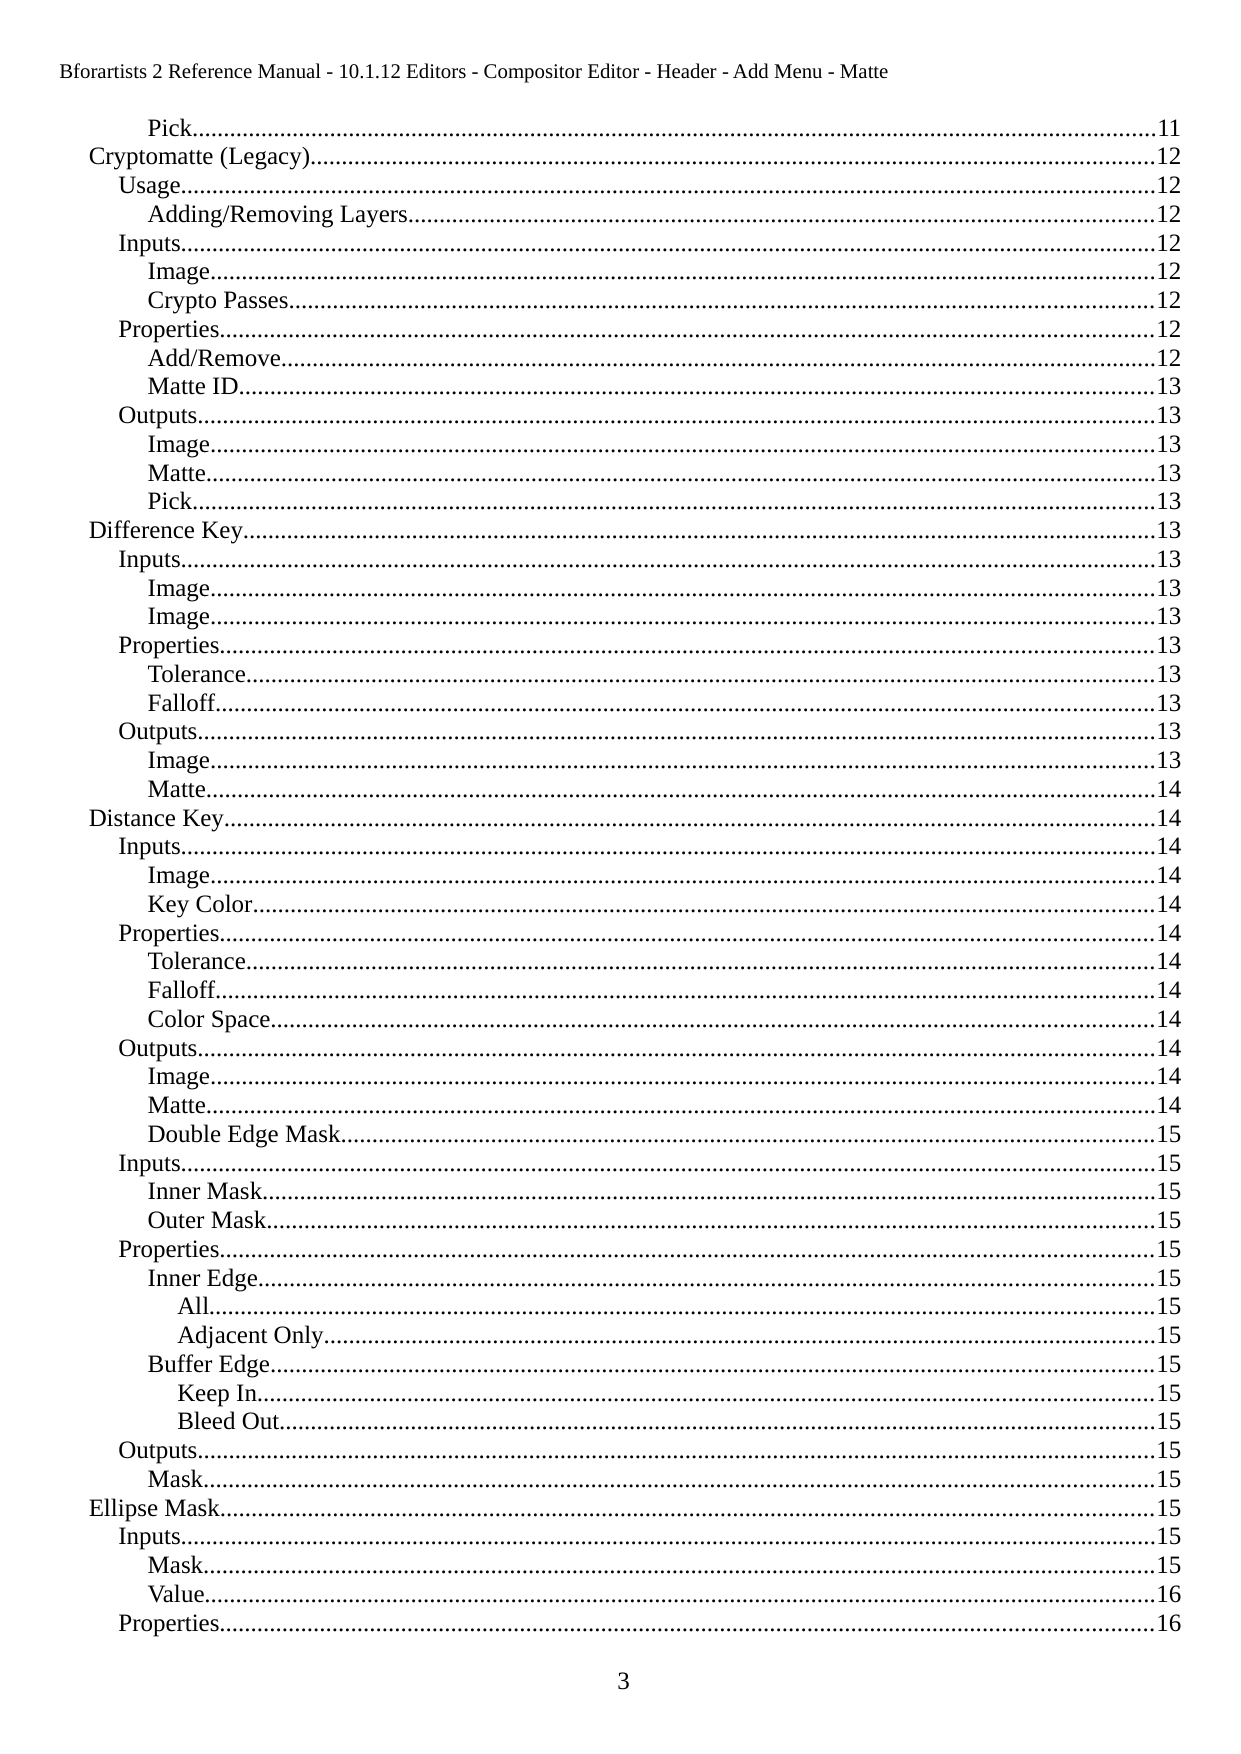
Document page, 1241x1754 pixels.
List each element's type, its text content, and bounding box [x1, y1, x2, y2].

text Image 13 [147, 601, 1181, 630]
text Pick 11 [147, 113, 1181, 141]
text Inputs 15 [118, 1148, 1181, 1176]
text Matte 13 [147, 458, 1181, 486]
text Usage 12 [118, 170, 1181, 199]
text Adjacent Only 15 [177, 1320, 1181, 1349]
text Outer Mask 15 [147, 1205, 1181, 1234]
text Properties 16 [118, 1608, 1181, 1636]
text Bleed Out 15 [177, 1406, 1181, 1435]
text Matte 14 [147, 1090, 1181, 1119]
text Properties 14 [118, 918, 1181, 946]
text Image 13 [147, 745, 1181, 774]
text Falloff 13 [147, 688, 1181, 716]
text Tolerance 13 [147, 659, 1181, 688]
text Outputs 14 [118, 1033, 1181, 1061]
text Pick 13 [147, 486, 1181, 515]
text Crypto Passes 12 [147, 285, 1181, 314]
text Add/Remove 12 [147, 343, 1181, 371]
text Properties 15 [118, 1234, 1181, 1263]
text Falloff 14 [147, 975, 1181, 1004]
text Mask 15 [147, 1550, 1181, 1579]
text Matte ID 13 [147, 371, 1181, 400]
text Mask 15 [147, 1464, 1181, 1493]
text Distance Key 14 [88, 803, 1181, 831]
text Key Color 14 [147, 889, 1181, 918]
text Matte 14 [147, 774, 1181, 803]
text Image 14 [147, 860, 1181, 889]
text Inputs 12 [118, 228, 1181, 256]
text Inner Edge 15 [147, 1263, 1181, 1291]
text Cryptomatte (Legacy) 12 [88, 141, 1181, 170]
text Properties 12 [118, 314, 1181, 343]
text All 15 [177, 1291, 1181, 1320]
text Buffer Edge 15 [147, 1349, 1181, 1378]
text Color Space 14 [147, 1004, 1181, 1033]
text Inner Mask 15 [147, 1176, 1181, 1205]
text Value 16 [147, 1579, 1181, 1608]
text Ellipse Mask 15 [88, 1493, 1181, 1521]
text Adding/Removing Layers 12 [147, 199, 1181, 228]
text Image 13 [147, 429, 1181, 458]
text Image 14 [147, 1061, 1181, 1090]
text Outputs 13 [118, 400, 1181, 429]
text Outputs 13 [118, 716, 1181, 745]
text Properties 13 [118, 630, 1181, 659]
text Double Edge Mask 15 [147, 1119, 1181, 1148]
text Inputs 14 [118, 831, 1181, 860]
text Inputs 13 [118, 544, 1181, 573]
text Outputs 15 [118, 1435, 1181, 1464]
text Keep In 15 [177, 1378, 1181, 1406]
text Difference Key 13 [88, 515, 1181, 544]
text Image 12 [147, 256, 1181, 285]
text Image 13 [147, 573, 1181, 601]
text Tolerance 14 [147, 946, 1181, 975]
text Inputs 15 [118, 1521, 1181, 1550]
